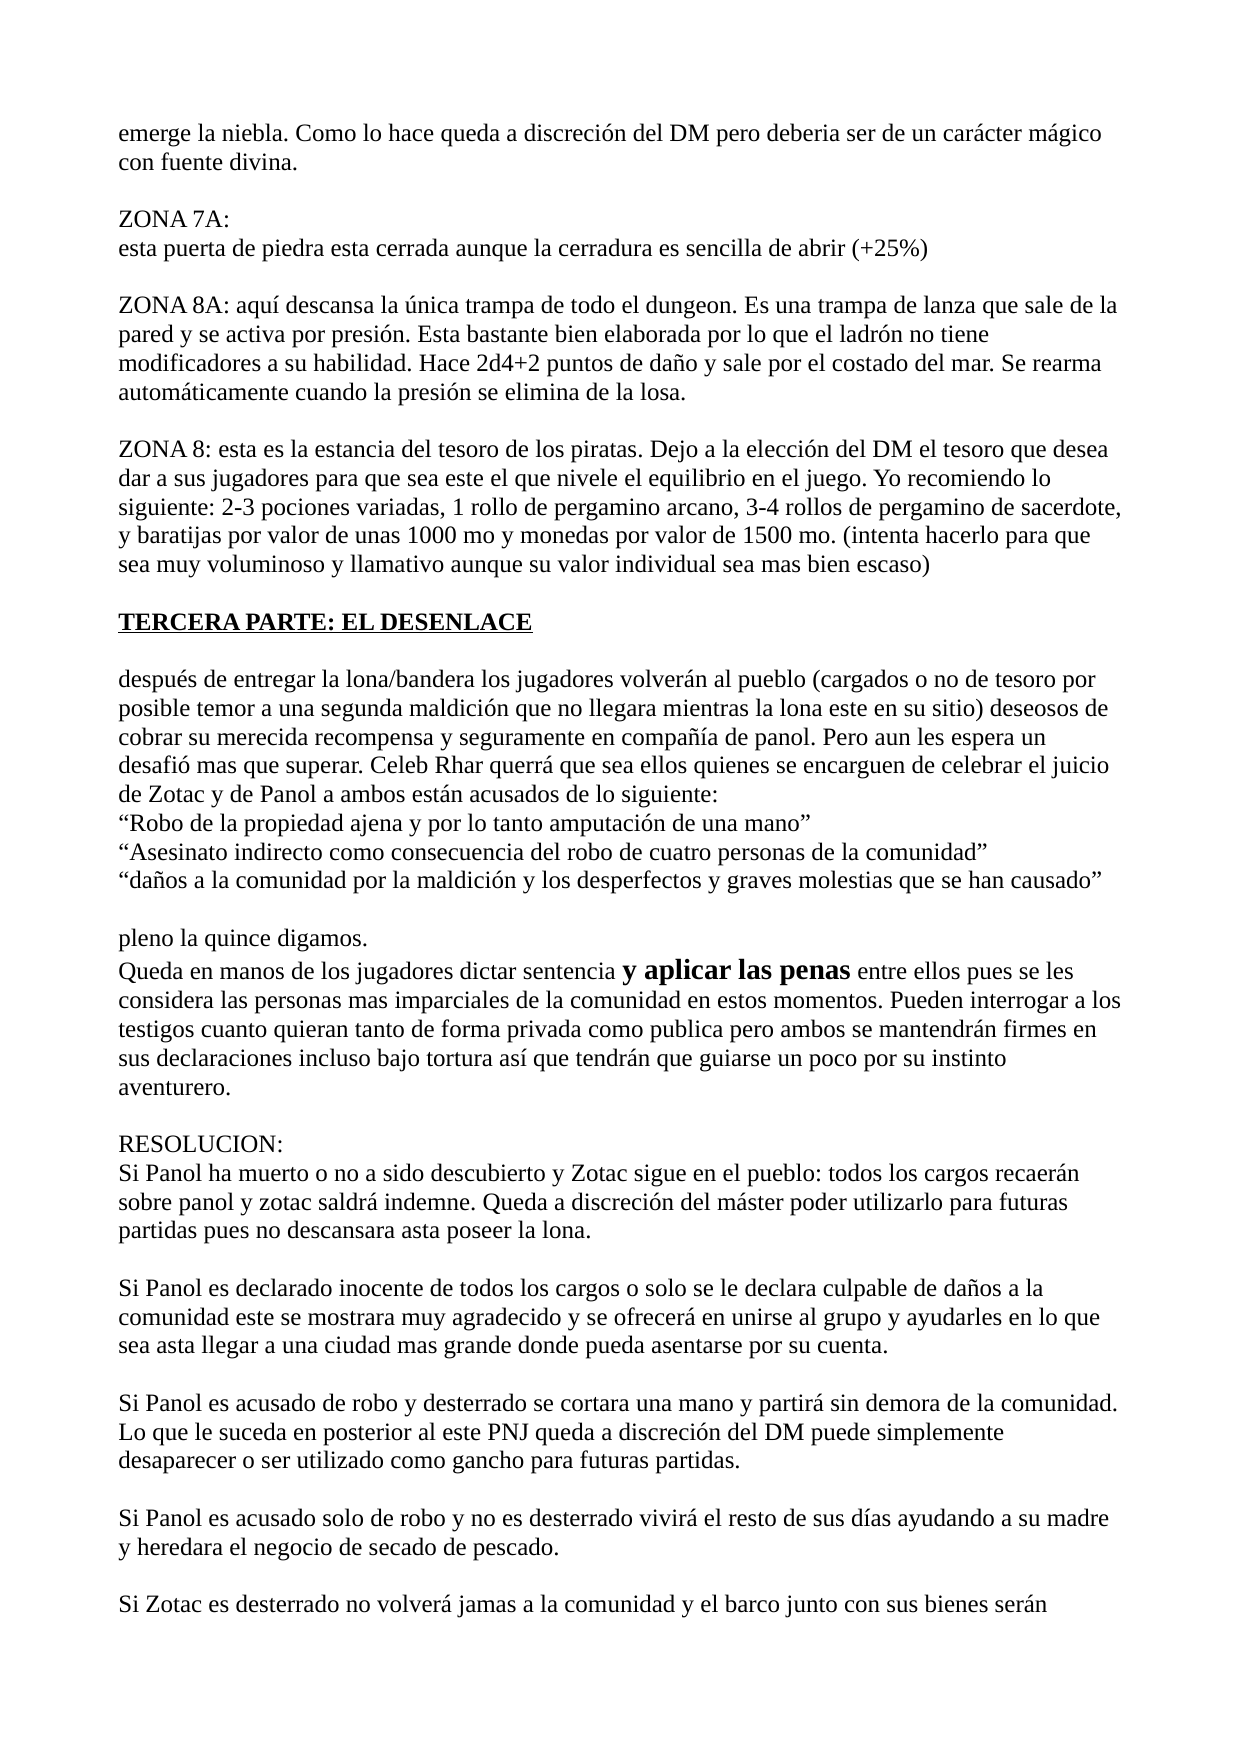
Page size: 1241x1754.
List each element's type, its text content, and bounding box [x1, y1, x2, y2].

text ZONA 7A: [118, 204, 1122, 233]
text ZONA 8A: aquí descansa la única trampa de todo el dungeon. Es una trampa de lanza que sale de la pared y se activa por presión. Esta bastante bien elaborada por lo que el ladrón no tiene modificadores a su habilidad. Hace 2d4+2 puntos de daño y sale por el costado del mar. Se rearma automáticamente cuando la presión se elimina de la losa. [118, 291, 1122, 406]
text Si Zotac es desterrado no volverá jamas a la comunidad y el barco junto con sus bienes serán [118, 1589, 1122, 1618]
text esta puerta de piedra esta cerrada aunque la cerradura es sencilla de abrir (+25%) [118, 233, 1122, 262]
text “Robo de la propiedad ajena y por lo tanto amputación de una mano” [118, 808, 1122, 837]
text pleno la quince digamos. [118, 923, 1122, 952]
text después de entregar la lona/bandera los jugadores volverán al pueblo (cargados o no de tesoro por posible temor a una segunda maldición que no llegara mientras la lona este en su sitio) deseosos de cobrar su merecida recompensa y seguramente en compañía de panol. Pero aun les espera un desafió mas que superar. Celeb Rhar querrá que sea ellos quienes se encarguen de celebrar el juicio de Zotac y de Panol a ambos están acusados de lo siguiente: [118, 664, 1122, 808]
text Queda en manos de los jugadores dictar sentencia y aplicar las penas entre ellos pues se les considera las personas mas imparciales de la comunidad en estos momentos. Pueden interrogar a los testigos cuanto quieran tanto de forma privada como publica pero ambos se mantendrán firmes en sus declaraciones incluso bajo tortura así que tendrán que guiarse un poco por su instinto aventurero. [118, 952, 1122, 1100]
text Si Panol ha muerto o no a sido descubierto y Zotac sigue en el pueblo: todos los cargos recaerán sobre panol y zotac saldrá indemne. Queda a discreción del máster poder utilizarlo para futuras partidas pues no descansara asta poseer la lona. [118, 1158, 1122, 1244]
text Si Panol es acusado solo de robo y no es desterrado vivirá el resto de sus días ayudando a su madre y heredara el negocio de secado de pescado. [118, 1503, 1122, 1560]
text Si Panol es acusado de robo y desterrado se cortara una mano y partirá sin demora de la comunidad. Lo que le suceda en posterior al este PNJ queda a discreción del DM puede simplemente desaparecer o ser utilizado como gancho para futuras partidas. [118, 1388, 1122, 1474]
text emerge la niebla. Como lo hace queda a discreción del DM pero deberia ser de un carácter mágico con fuente divina. [118, 118, 1122, 176]
text ZONA 8: esta es la estancia del tesoro de los piratas. Dejo a la elección del DM el tesoro que desea dar a sus jugadores para que sea este el que nivele el equilibrio en el juego. Yo recomiendo lo siguiente: 2-3 pociones variadas, 1 rollo de pergamino arcano, 3-4 rollos de pergamino de sacerdote, y baratijas por valor de unas 1000 mo y monedas por valor de 1500 mo. (intenta hacerlo para que sea muy voluminoso y llamativo aunque su valor individual sea mas bien escaso) [118, 434, 1122, 578]
text Si Panol es declarado inocente de todos los cargos o solo se le declara culpable de daños a la comunidad este se mostrara muy agradecido y se ofrecerá en unirse al grupo y ayudarles en lo que sea asta llegar a una ciudad mas grande donde pueda asentarse por su cuenta. [118, 1273, 1122, 1359]
text TERCERA PARTE: EL DESENLACE [118, 607, 1122, 636]
text RESOLUCION: [118, 1129, 1122, 1158]
text “Asesinato indirecto como consecuencia del robo de cuatro personas de la comunidad” [118, 837, 1122, 866]
text “daños a la comunidad por la maldición y los desperfectos y graves molestias que se han causado” [118, 866, 1122, 894]
